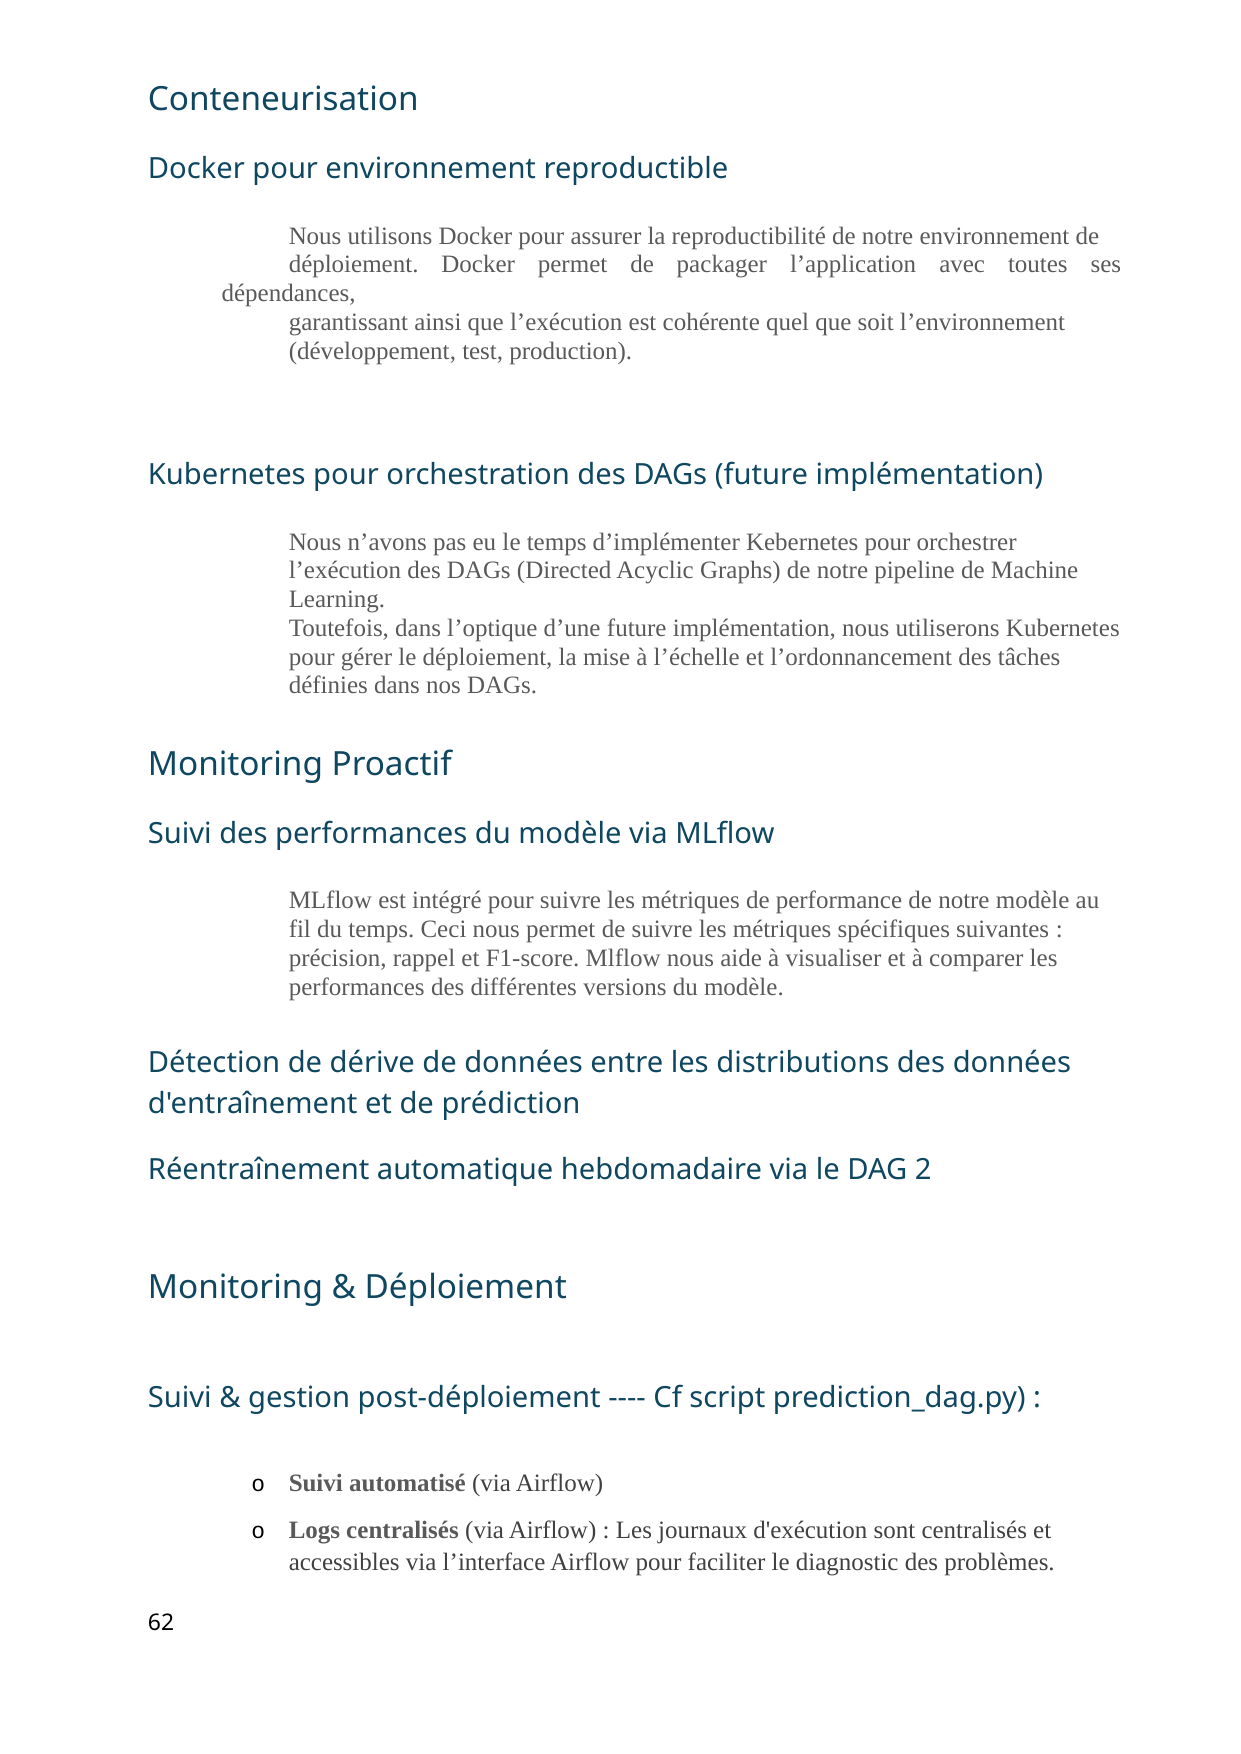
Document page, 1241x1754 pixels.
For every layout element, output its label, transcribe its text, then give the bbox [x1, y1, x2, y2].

subtitle Suivi & gestion post-déploiement ---- Cf script prediction_dag.py) : [148, 1376, 1122, 1416]
text (développement, test, production). [221, 336, 1122, 364]
subtitle Kubernetes pour orchestration des DAGs (future implémentation) [148, 453, 1122, 493]
text garantissant ainsi que l’exécution est cohérente quel que soit l’environnement [221, 307, 1122, 336]
text déploiement. Docker permet de packager l’application avec toutes ses dépendances, [221, 249, 1122, 307]
subtitle Docker pour environnement reproductible [148, 147, 1122, 187]
subtitle Réentraînement automatique hebdomadaire via le DAG 2 [148, 1148, 1122, 1188]
list Suivi automatisé (via Airflow) [251, 1468, 1122, 1498]
subtitle Monitoring Proactif [148, 740, 1122, 785]
subtitle Monitoring & Déploiement [148, 1263, 1122, 1308]
text Nous utilisons Docker pour assurer la reproductibilité de notre environnement de [221, 221, 1122, 249]
text Nous n’avons pas eu le temps d’implémenter Kebernetes pour orchestrer l’exécution des DAGs (Directed Acyclic Graphs) de notre pipeline de Machine Learning. [288, 527, 1122, 613]
subtitle Suivi des performances du modèle via MLflow [148, 812, 1122, 852]
text MLflow est intégré pour suivre les métriques de performance de notre modèle au fil du temps. Ceci nous permet de suivre les métriques spécifiques suivantes : précision, rappel et F1-score. Mlflow nous aide à visualiser et à comparer les performances des différentes versions du modèle. [288, 885, 1122, 1000]
subtitle Conteneurisation [148, 75, 1122, 120]
list Logs centralisés (via Airflow) : Les journaux d'exécution sont centralisés et accessibles via l’interface Airflow pour faciliter le diagnostic des problèmes. [251, 1516, 1122, 1576]
subtitle Détection de dérive de données entre les distributions des données d'entraînement et de prédiction [148, 1041, 1122, 1122]
text Toutefois, dans l’optique d’une future implémentation, nous utiliserons Kubernetes pour gérer le déploiement, la mise à l’échelle et l’ordonnancement des tâches définies dans nos DAGs. [288, 613, 1122, 699]
